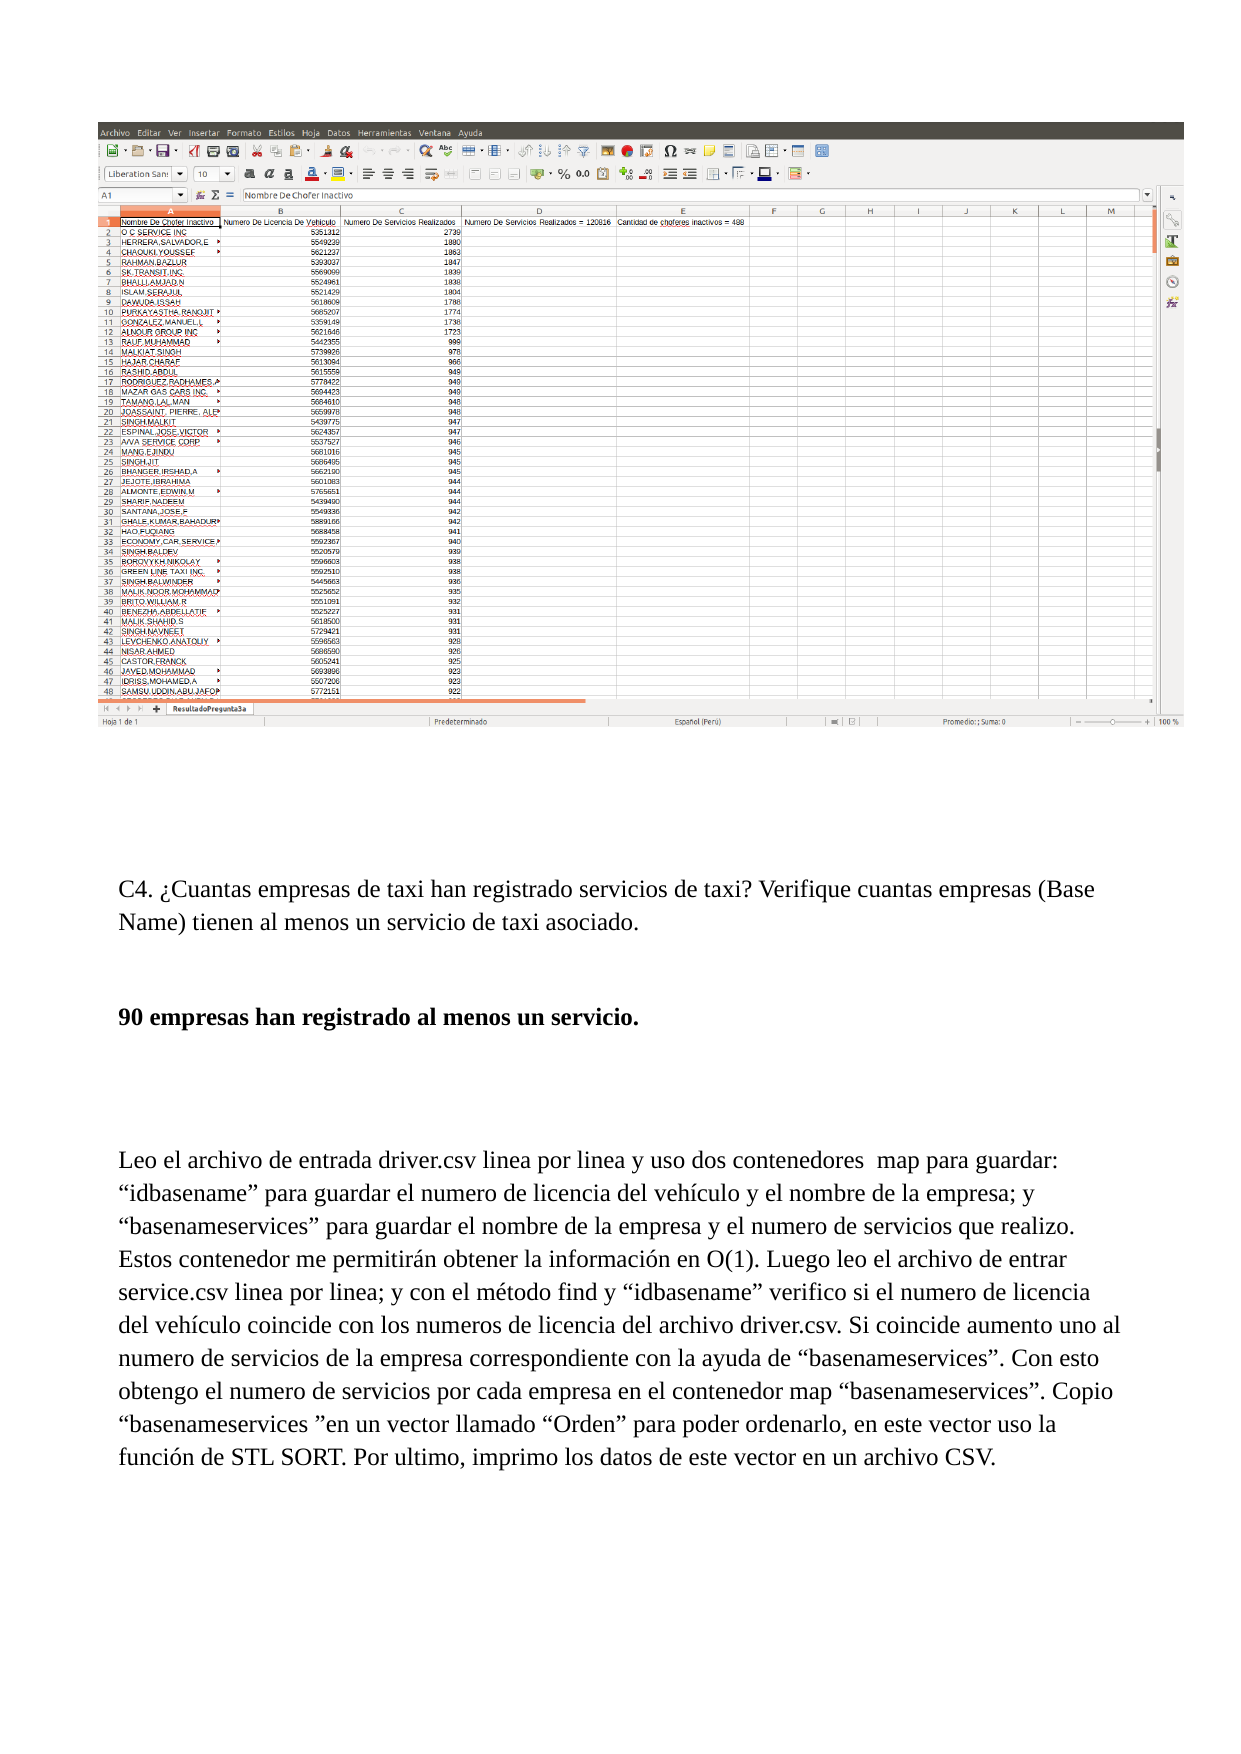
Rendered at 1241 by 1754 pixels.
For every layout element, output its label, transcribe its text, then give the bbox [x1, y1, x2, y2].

text C4. ¿Cuantas empresas de taxi han registrado servicios de taxi? Verifique cuantas empresas (Base Name) tienen al menos un servicio de taxi asociado. [118, 874, 1122, 936]
text Leo el archivo de entrada driver.csv linea por linea y uso dos contenedores map para guardar: “idbasename” para guardar el numero de licencia del vehículo y el nombre de la empresa; y “basenameservices” para guardar el nombre de la empresa y el numero de servicios que realizo. Estos contenedor me permitirán obtener la información en O(1). Luego leo el archivo de entrar service.csv linea por linea; y con el método find y “idbasename” verifico si el numero de licencia del vehículo coincide con los numeros de licencia del archivo driver.csv. Si coincide aumento uno al numero de servicios de la empresa correspondiente con la ayuda de “basenameservices”. Con esto obtengo el numero de servicios por cada empresa en el contenedor map “basenameservices”. Copio “basenameservices ”en un vector llamado “Orden” para poder ordenarlo, en este vector uso la función de STL SORT. Por ultimo, imprimo los datos de este vector en un archivo CSV. [118, 1145, 1122, 1471]
text 90 empresas han registrado al menos un servicio. [118, 1002, 1122, 1031]
picture [98, 122, 1184, 727]
